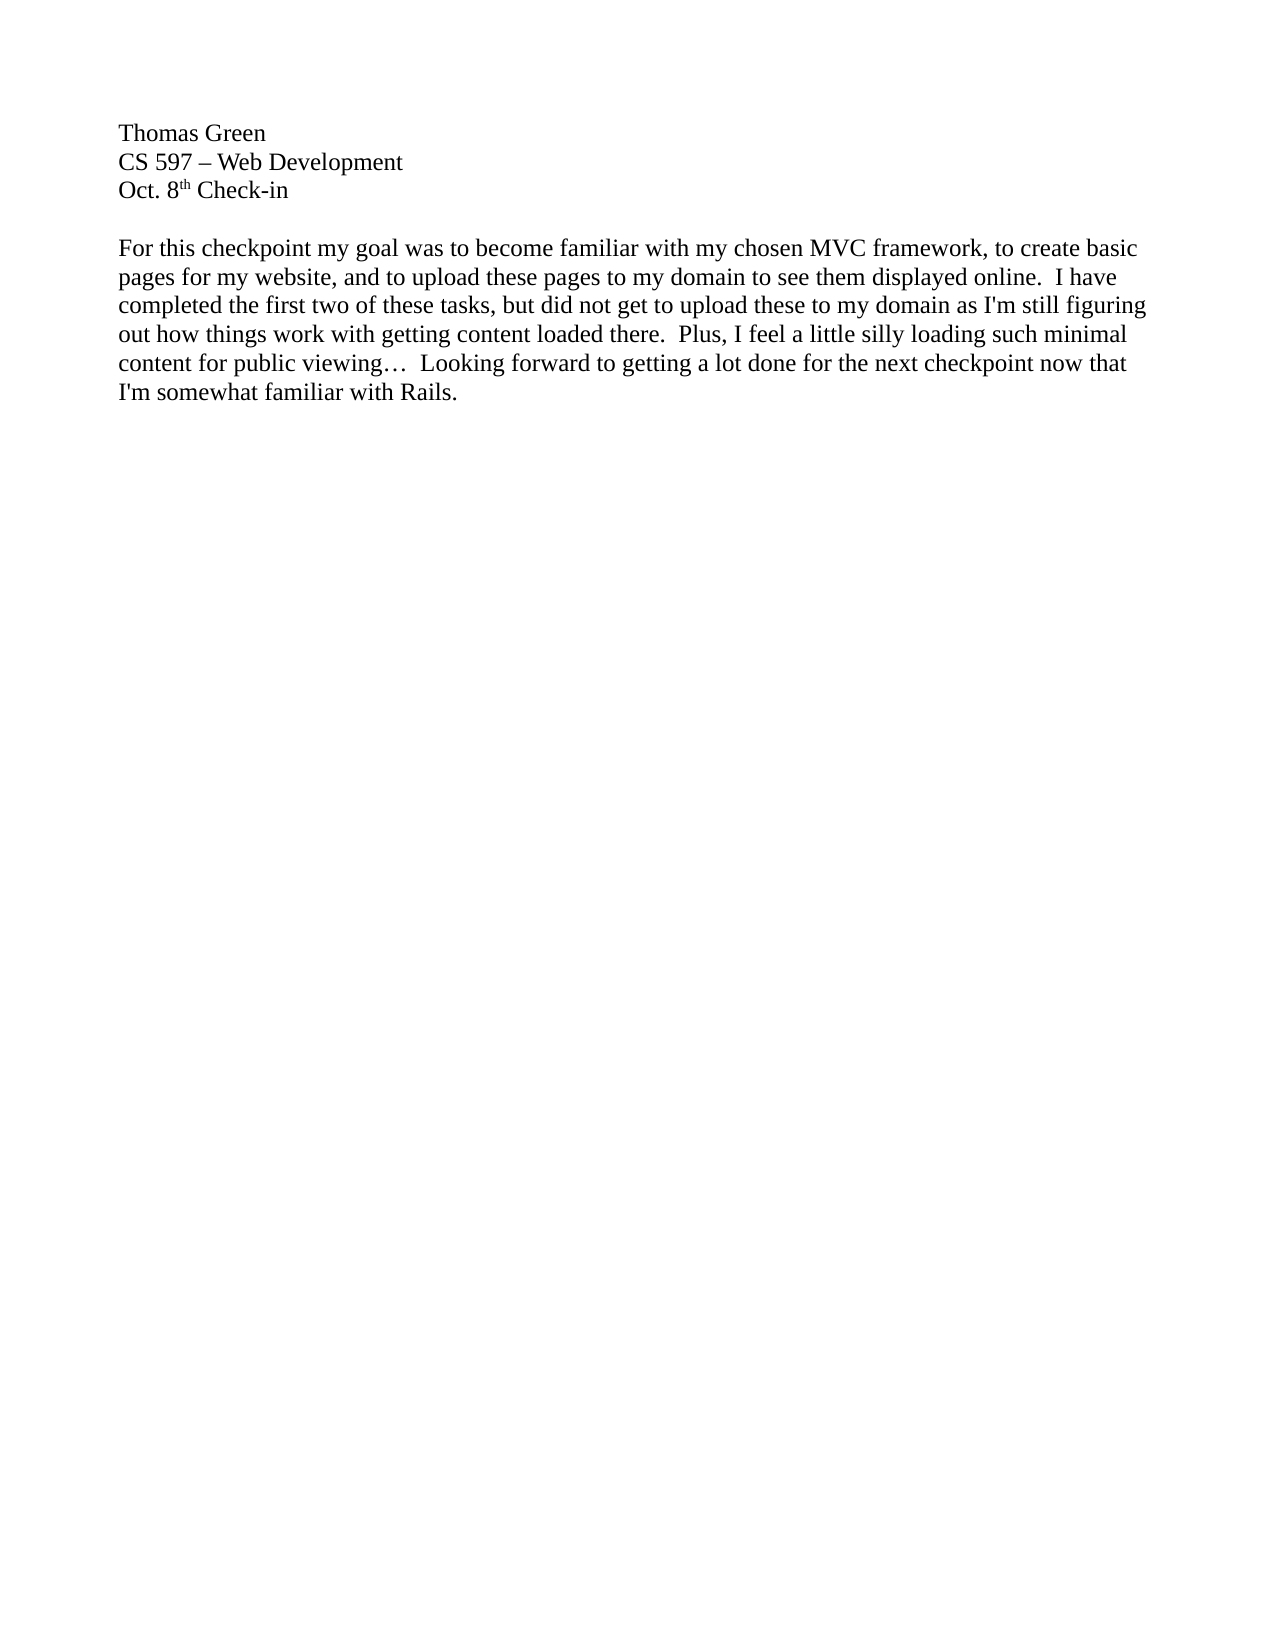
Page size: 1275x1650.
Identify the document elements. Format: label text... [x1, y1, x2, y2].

text Oct. 8th Check-in [118, 176, 1157, 204]
text Thomas Green [118, 118, 1157, 147]
text CS 597 – Web Development [118, 147, 1157, 176]
text For this checkpoint my goal was to become familiar with my chosen MVC framework, to create basic pages for my website, and to upload these pages to my domain to see them displayed online. I have completed the first two of these tasks, but did not get to upload these to my domain as I'm still figuring out how things work with getting content loaded there. Plus, I feel a little silly loading such minimal content for public viewing… Looking forward to getting a lot done for the next checkpoint now that I'm somewhat familiar with Rails. [118, 233, 1157, 406]
